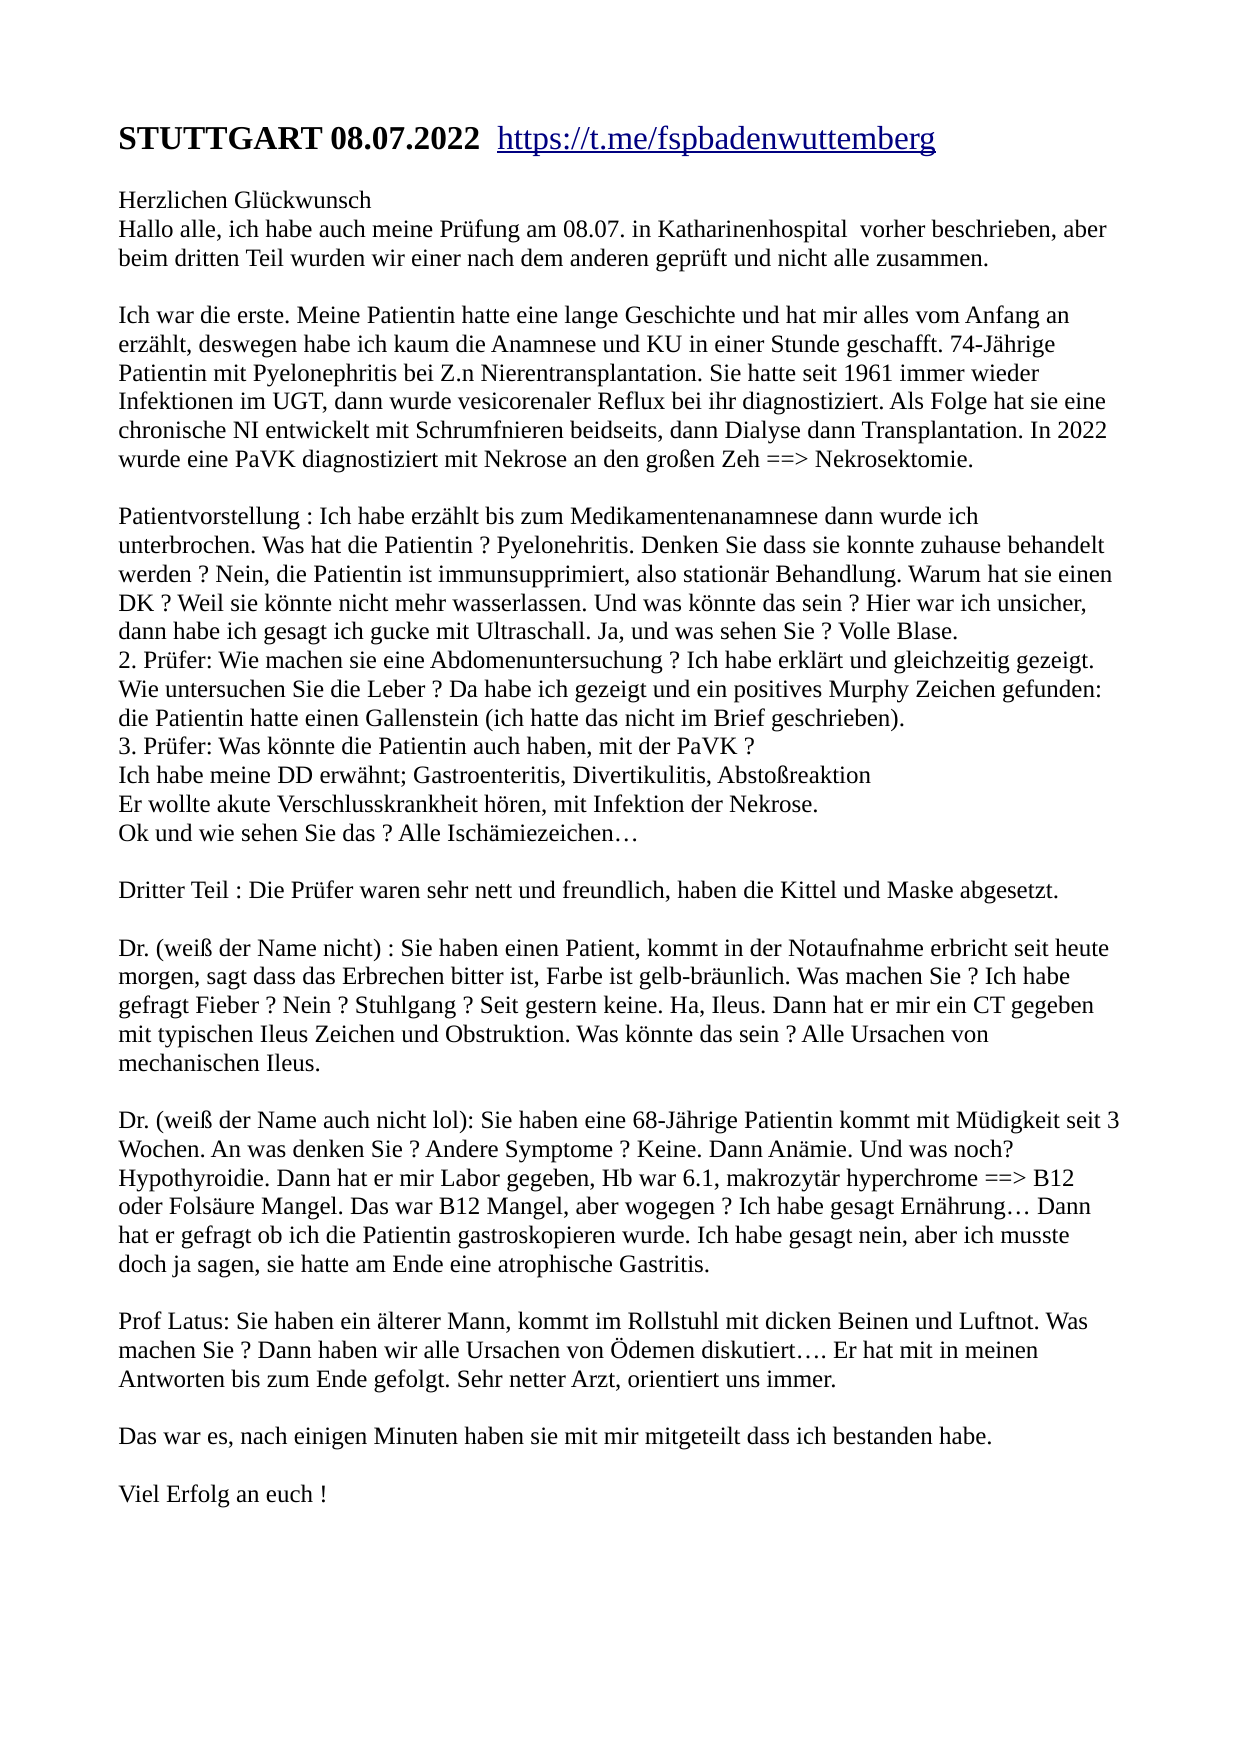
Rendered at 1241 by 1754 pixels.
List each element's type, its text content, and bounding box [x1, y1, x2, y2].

text 3. Prüfer: Was könnte die Patientin auch haben, mit der PaVK ? [118, 731, 1122, 760]
text STUTTGART 08.07.2022 https://t.me/fspbadenwuttemberg [118, 118, 1122, 156]
text Prof Latus: Sie haben ein älterer Mann, kommt im Rollstuhl mit dicken Beinen und Luftnot. Was machen Sie ? Dann haben wir alle Ursachen von Ödemen diskutiert…. Er hat mit in meinen Antworten bis zum Ende gefolgt. Sehr netter Arzt, orientiert uns immer. [118, 1306, 1122, 1393]
text Ich war die erste. Meine Patientin hatte eine lange Geschichte und hat mir alles vom Anfang an erzählt, deswegen habe ich kaum die Anamnese und KU in einer Stunde geschafft. 74-Jährige Patientin mit Pyelonephritis bei Z.n Nierentransplantation. Sie hatte seit 1961 immer wieder Infektionen im UGT, dann wurde vesicorenaler Reflux bei ihr diagnostiziert. Als Folge hat sie eine chronische NI entwickelt mit Schrumfnieren beidseits, dann Dialyse dann Transplantation. In 2022 wurde eine PaVK diagnostiziert mit Nekrose an den großen Zeh ==> Nekrosektomie. [118, 300, 1122, 473]
text Dr. (weiß der Name auch nicht lol): Sie haben eine 68-Jährige Patientin kommt mit Müdigkeit seit 3 Wochen. An was denken Sie ? Andere Symptome ? Keine. Dann Anämie. Und was noch? Hypothyroidie. Dann hat er mir Labor gegeben, Hb war 6.1, makrozytär hyperchrome ==> B12 oder Folsäure Mangel. Das war B12 Mangel, aber wogegen ? Ich habe gesagt Ernährung… Dann hat er gefragt ob ich die Patientin gastroskopieren wurde. Ich habe gesagt nein, aber ich musste doch ja sagen, sie hatte am Ende eine atrophische Gastritis. [118, 1105, 1122, 1278]
text Das war es, nach einigen Minuten haben sie mit mir mitgeteilt dass ich bestanden habe. [118, 1421, 1122, 1450]
text Patientvorstellung : Ich habe erzählt bis zum Medikamentenanamnese dann wurde ich unterbrochen. Was hat die Patientin ? Pyelonehritis. Denken Sie dass sie konnte zuhause behandelt werden ? Nein, die Patientin ist immunsupprimiert, also stationär Behandlung. Warum hat sie einen DK ? Weil sie könnte nicht mehr wasserlassen. Und was könnte das sein ? Hier war ich unsicher, dann habe ich gesagt ich gucke mit Ultraschall. Ja, und was sehen Sie ? Volle Blase. [118, 501, 1122, 645]
text Ich habe meine DD erwähnt; Gastroenteritis, Divertikulitis, Abstoßreaktion [118, 760, 1122, 789]
text Viel Erfolg an euch ! [118, 1479, 1122, 1508]
text Dritter Teil : Die Prüfer waren sehr nett und freundlich, haben die Kittel und Maske abgesetzt. [118, 875, 1122, 904]
text Hallo alle, ich habe auch meine Prüfung am 08.07. in Katharinenhospital vorher beschrieben, aber beim dritten Teil wurden wir einer nach dem anderen geprüft und nicht alle zusammen. [118, 214, 1122, 271]
text Dr. (weiß der Name nicht) : Sie haben einen Patient, kommt in der Notaufnahme erbricht seit heute morgen, sagt dass das Erbrechen bitter ist, Farbe ist gelb-bräunlich. Was machen Sie ? Ich habe gefragt Fieber ? Nein ? Stuhlgang ? Seit gestern keine. Ha, Ileus. Dann hat er mir ein CT gegeben mit typischen Ileus Zeichen und Obstruktion. Was könnte das sein ? Alle Ursachen von mechanischen Ileus. [118, 933, 1122, 1076]
text Herzlichen Glückwunsch 🎉🥳 [118, 185, 1122, 214]
text Ok und wie sehen Sie das ? Alle Ischämiezeichen… [118, 818, 1122, 846]
text 2. Prüfer: Wie machen sie eine Abdomenuntersuchung ? Ich habe erklärt und gleichzeitig gezeigt. Wie untersuchen Sie die Leber ? Da habe ich gezeigt und ein positives Murphy Zeichen gefunden: die Patientin hatte einen Gallenstein (ich hatte das nicht im Brief geschrieben). [118, 645, 1122, 731]
text Er wollte akute Verschlusskrankheit hören, mit Infektion der Nekrose. [118, 789, 1122, 818]
